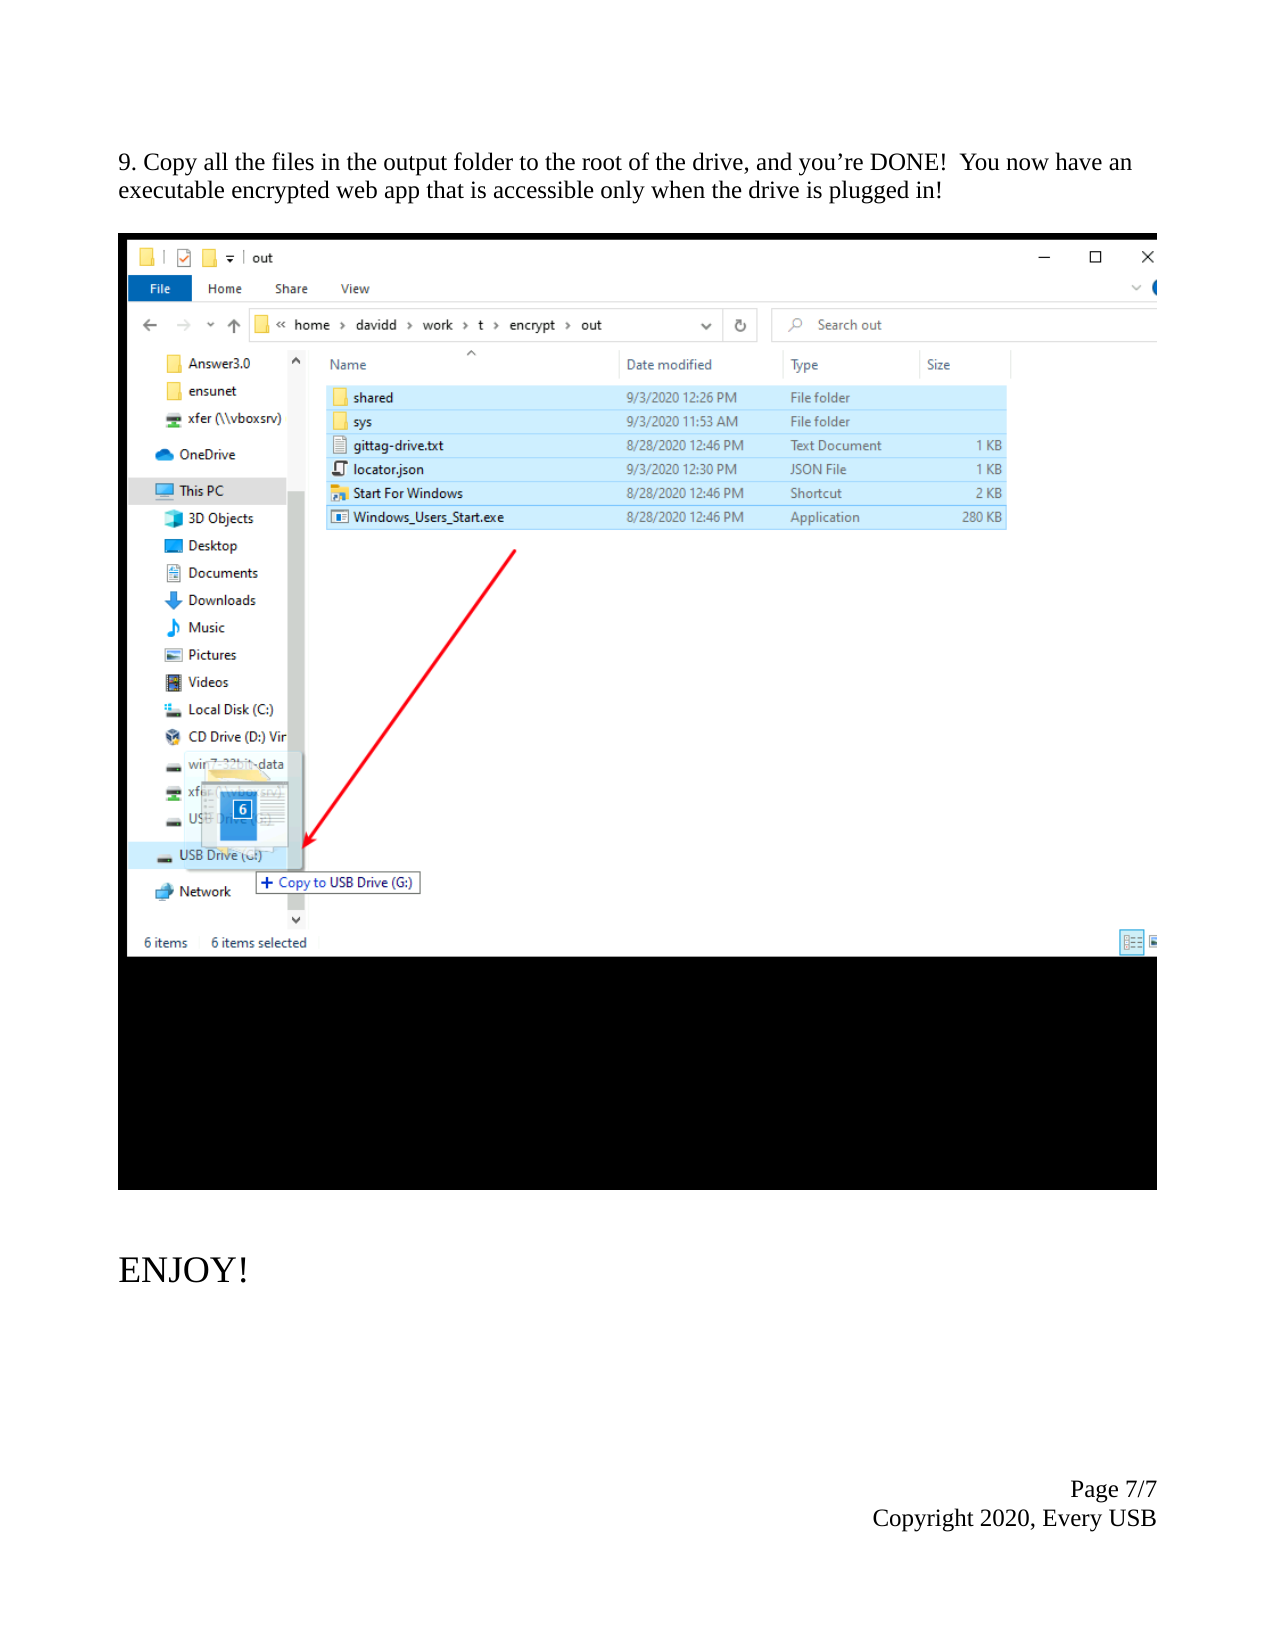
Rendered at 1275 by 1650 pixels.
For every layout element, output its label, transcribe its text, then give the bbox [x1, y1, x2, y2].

text 9. Copy all the files in the output folder to the root of the drive, and you’re DONE! You now have an executable encrypted web app that is accessible only when the drive is plugged in! [118, 147, 1157, 204]
text ENJOY! [118, 1247, 1157, 1291]
picture [118, 233, 1157, 1190]
